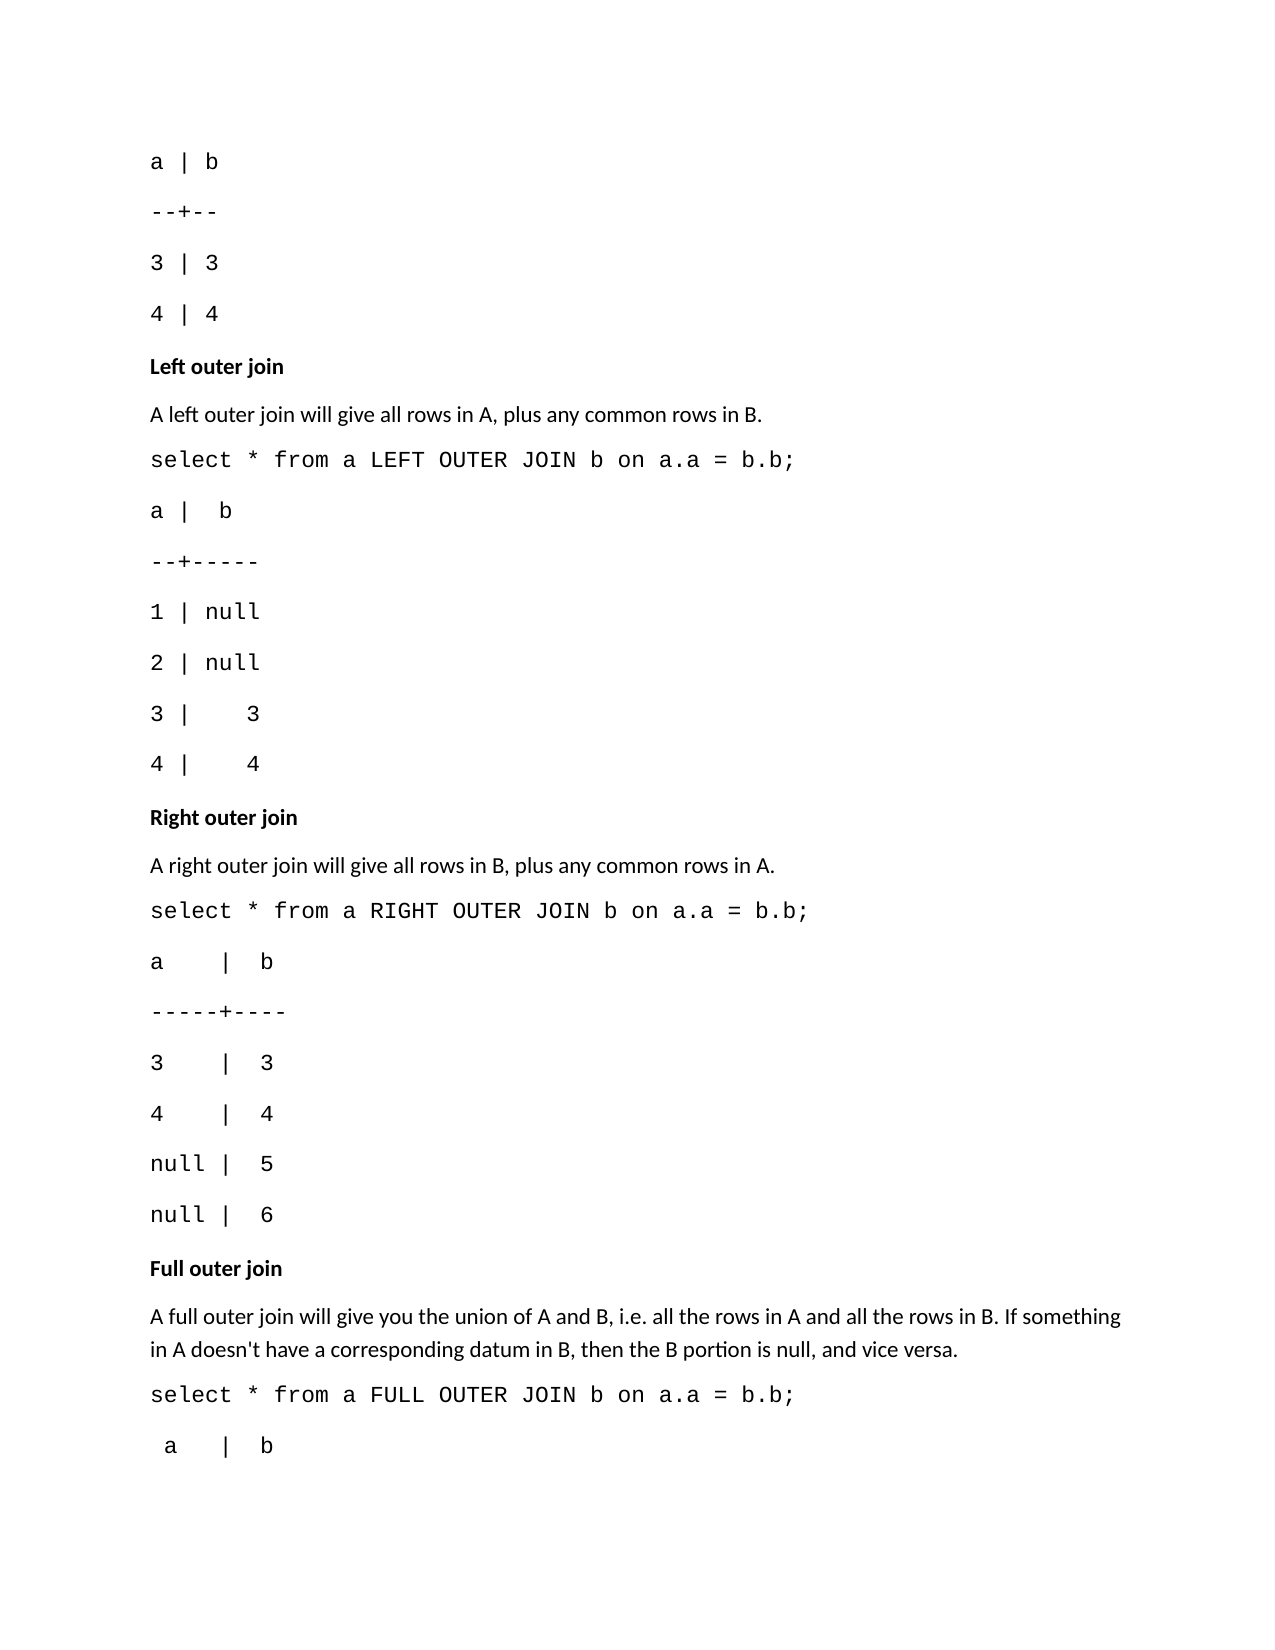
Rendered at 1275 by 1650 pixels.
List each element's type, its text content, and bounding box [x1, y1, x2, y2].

text a | b [150, 950, 1125, 976]
text 3 | 3 [150, 702, 1125, 728]
text 3 | 3 [150, 1051, 1125, 1077]
text 4 | 4 [150, 302, 1125, 328]
text Right outer join [150, 803, 1125, 831]
text A right outer join will give all rows in B, plus any common rows in A. [150, 851, 1125, 879]
text A full outer join will give you the union of A and B, i.e. all the rows in A and all the rows in B. If something in A doesn't have a corresponding datum in B, then the B portion is null, and vice versa. [150, 1302, 1125, 1363]
text a | b [150, 1434, 1125, 1460]
text 2 | null [150, 651, 1125, 677]
text A left outer join will give all rows in A, plus any common rows in B. [150, 401, 1125, 429]
text null | 6 [150, 1203, 1125, 1229]
text a | b [150, 499, 1125, 525]
text -----+---- [150, 1001, 1125, 1027]
text 1 | null [150, 601, 1125, 627]
text Full outer join [150, 1254, 1125, 1282]
text select * from a LEFT OUTER JOIN b on a.a = b.b; [150, 449, 1125, 475]
text select * from a RIGHT OUTER JOIN b on a.a = b.b; [150, 899, 1125, 925]
text --+-- [150, 201, 1125, 227]
text Left outer join [150, 352, 1125, 381]
text 4 | 4 [150, 1102, 1125, 1128]
text 3 | 3 [150, 251, 1125, 277]
text 4 | 4 [150, 752, 1125, 778]
text null | 5 [150, 1152, 1125, 1178]
text a | b [150, 150, 1125, 176]
text select * from a FULL OUTER JOIN b on a.a = b.b; [150, 1383, 1125, 1409]
text --+----- [150, 550, 1125, 576]
